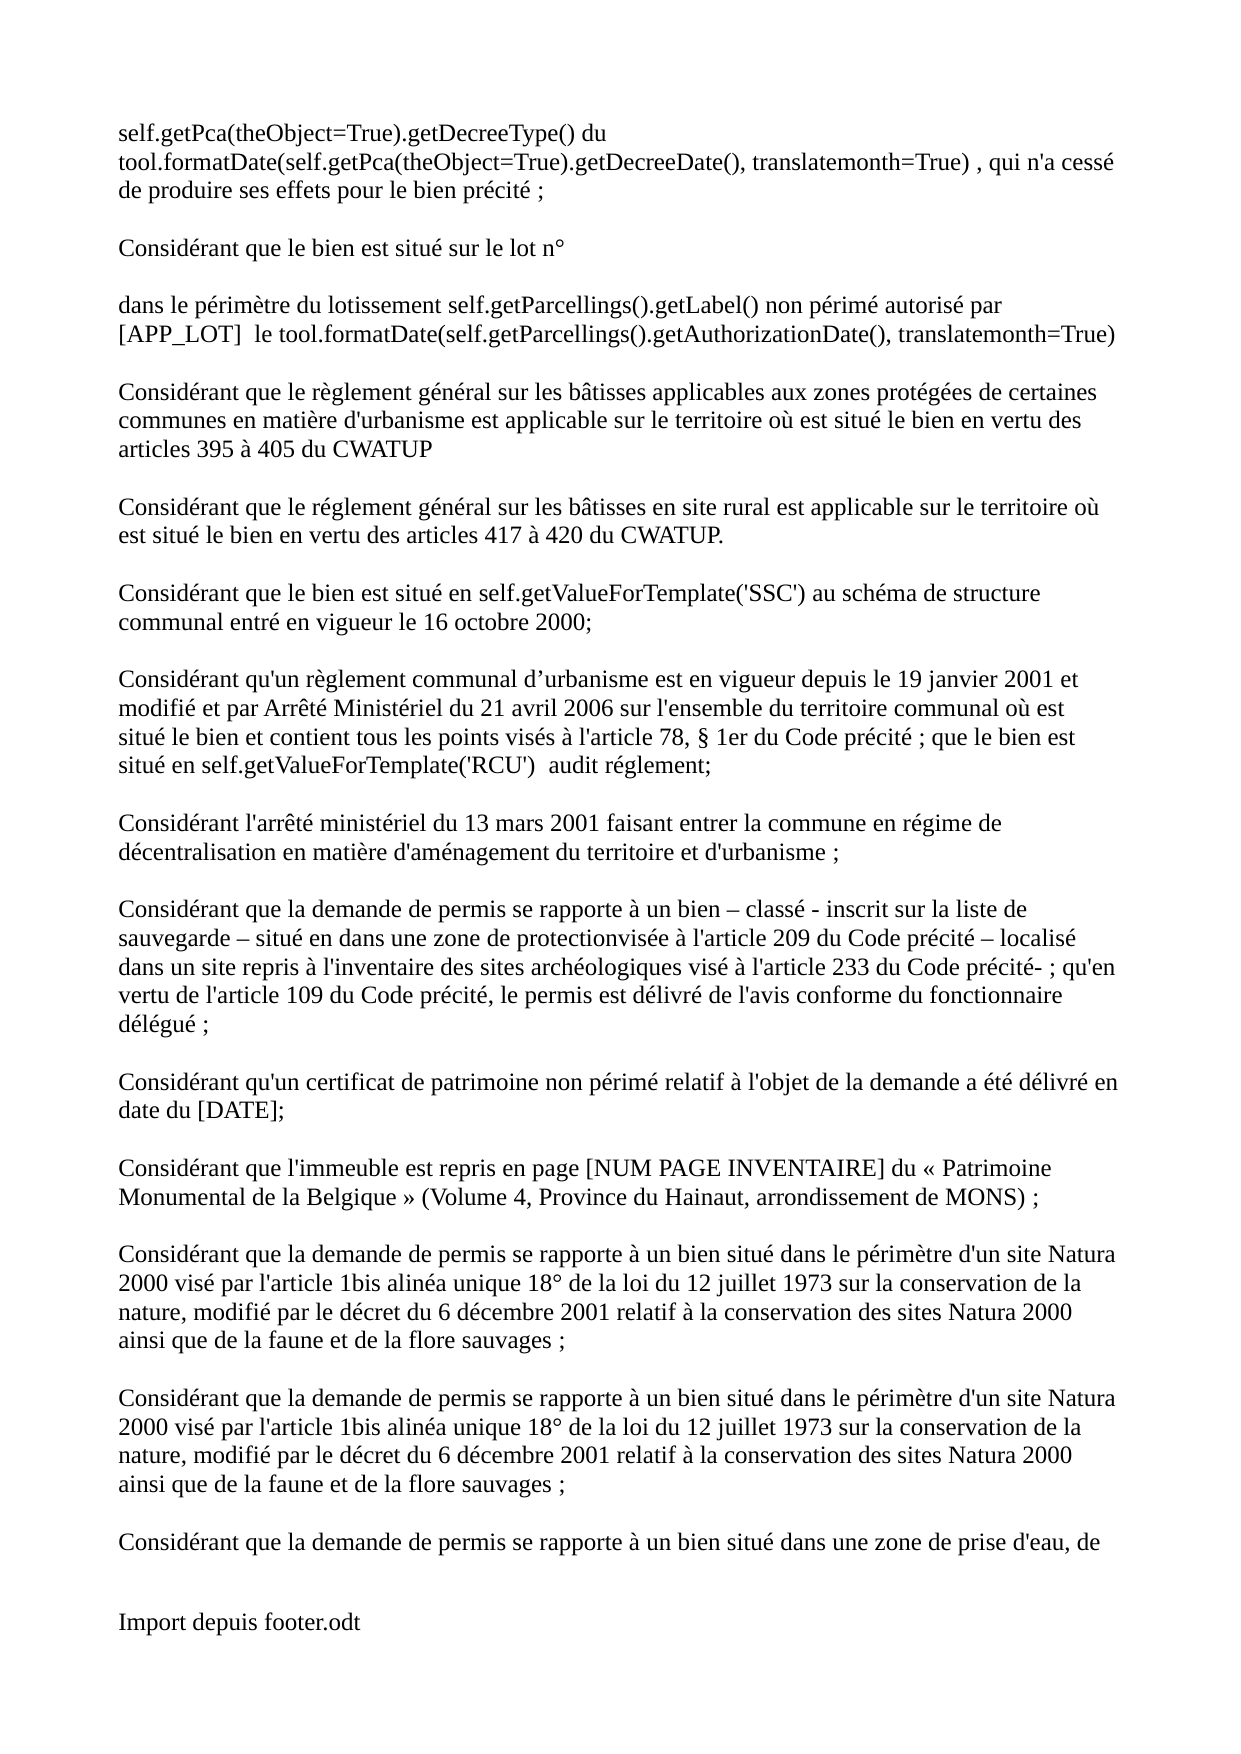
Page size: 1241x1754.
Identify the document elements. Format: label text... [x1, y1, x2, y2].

text Considérant que la demande de permis se rapporte à un bien situé dans le périmètre d'un site Natura 2000 visé par l'article 1bis alinéa unique 18° de la loi du 12 juillet 1973 sur la conservation de la nature, modifié par le décret du 6 décembre 2001 relatif à la conservation des sites Natura 2000 ainsi que de la faune et de la flore sauvages ; Considérant que la demande de permis se rapporte à un bien situé dans le périmètre d'un site Natura 2000 visé par l'article 1bis alinéa unique 18° de la loi du 12 juillet 1973 sur la conservation de la nature, modifié par le décret du 6 décembre 2001 relatif à la conservation des sites Natura 2000 ainsi que de la faune et de la flore sauvages ; [118, 1239, 1122, 1527]
text Considérant que la demande de permis se rapporte à un bien situé dans une zone de prise d'eau, de [118, 1527, 1122, 1556]
text Considérant que le bien est situé en self.getValueForTemplate('SSC') au schéma de structure communal entré en vigueur le 16 octobre 2000; [118, 578, 1122, 664]
text Considérant qu'un certificat de patrimoine non périmé relatif à l'objet de la demande a été délivré en date du [DATE]; [118, 1067, 1122, 1153]
text Considérant qu'un règlement communal d’urbanisme est en vigueur depuis le 19 janvier 2001 et modifié et par Arrêté Ministériel du 21 avril 2006 sur l'ensemble du territoire communal où est situé le bien et contient tous les points visés à l'article 78, § 1er du Code précité ; que le bien est situé en self.getValueForTemplate('RCU') audit réglement; [118, 664, 1122, 808]
text Considérant l'arrêté ministériel du 13 mars 2001 faisant entrer la commune en régime de décentralisation en matière d'aménagement du territoire et d'urbanisme ; [118, 808, 1122, 894]
text Considérant que le réglement général sur les bâtisses en site rural est applicable sur le territoire où est situé le bien en vertu des articles 417 à 420 du CWATUP. [118, 492, 1122, 578]
text self.getPca(theObject=True).getDecreeType() du tool.formatDate(self.getPca(theObject=True).getDecreeDate(), translatemonth=True) , qui n'a cessé de produire ses effets pour le bien précité ; [118, 118, 1122, 233]
text Considérant que le règlement général sur les bâtisses applicables aux zones protégées de certaines communes en matière d'urbanisme est applicable sur le territoire où est situé le bien en vertu des articles 395 à 405 du CWATUP [118, 377, 1122, 492]
text Considérant que le bien est situé sur le lot n° [118, 233, 1122, 262]
text dans le périmètre du lotissement self.getParcellings().getLabel() non périmé autorisé par [APP_LOT] le tool.formatDate(self.getParcellings().getAuthorizationDate(), translatemonth=True) [118, 291, 1122, 377]
text Considérant que l'immeuble est repris en page [NUM PAGE INVENTAIRE] du « Patrimoine Monumental de la Belgique » (Volume 4, Province du Hainaut, arrondissement de MONS) ; [118, 1153, 1122, 1239]
text Considérant que la demande de permis se rapporte à un bien – classé - inscrit sur la liste de sauvegarde – situé en dans une zone de protectionvisée à l'article 209 du Code précité – localisé dans un site repris à l'inventaire des sites archéologiques visé à l'article 233 du Code précité- ; qu'en vertu de l'article 109 du Code précité, le permis est délivré de l'avis conforme du fonctionnaire délégué ; [118, 894, 1122, 1067]
